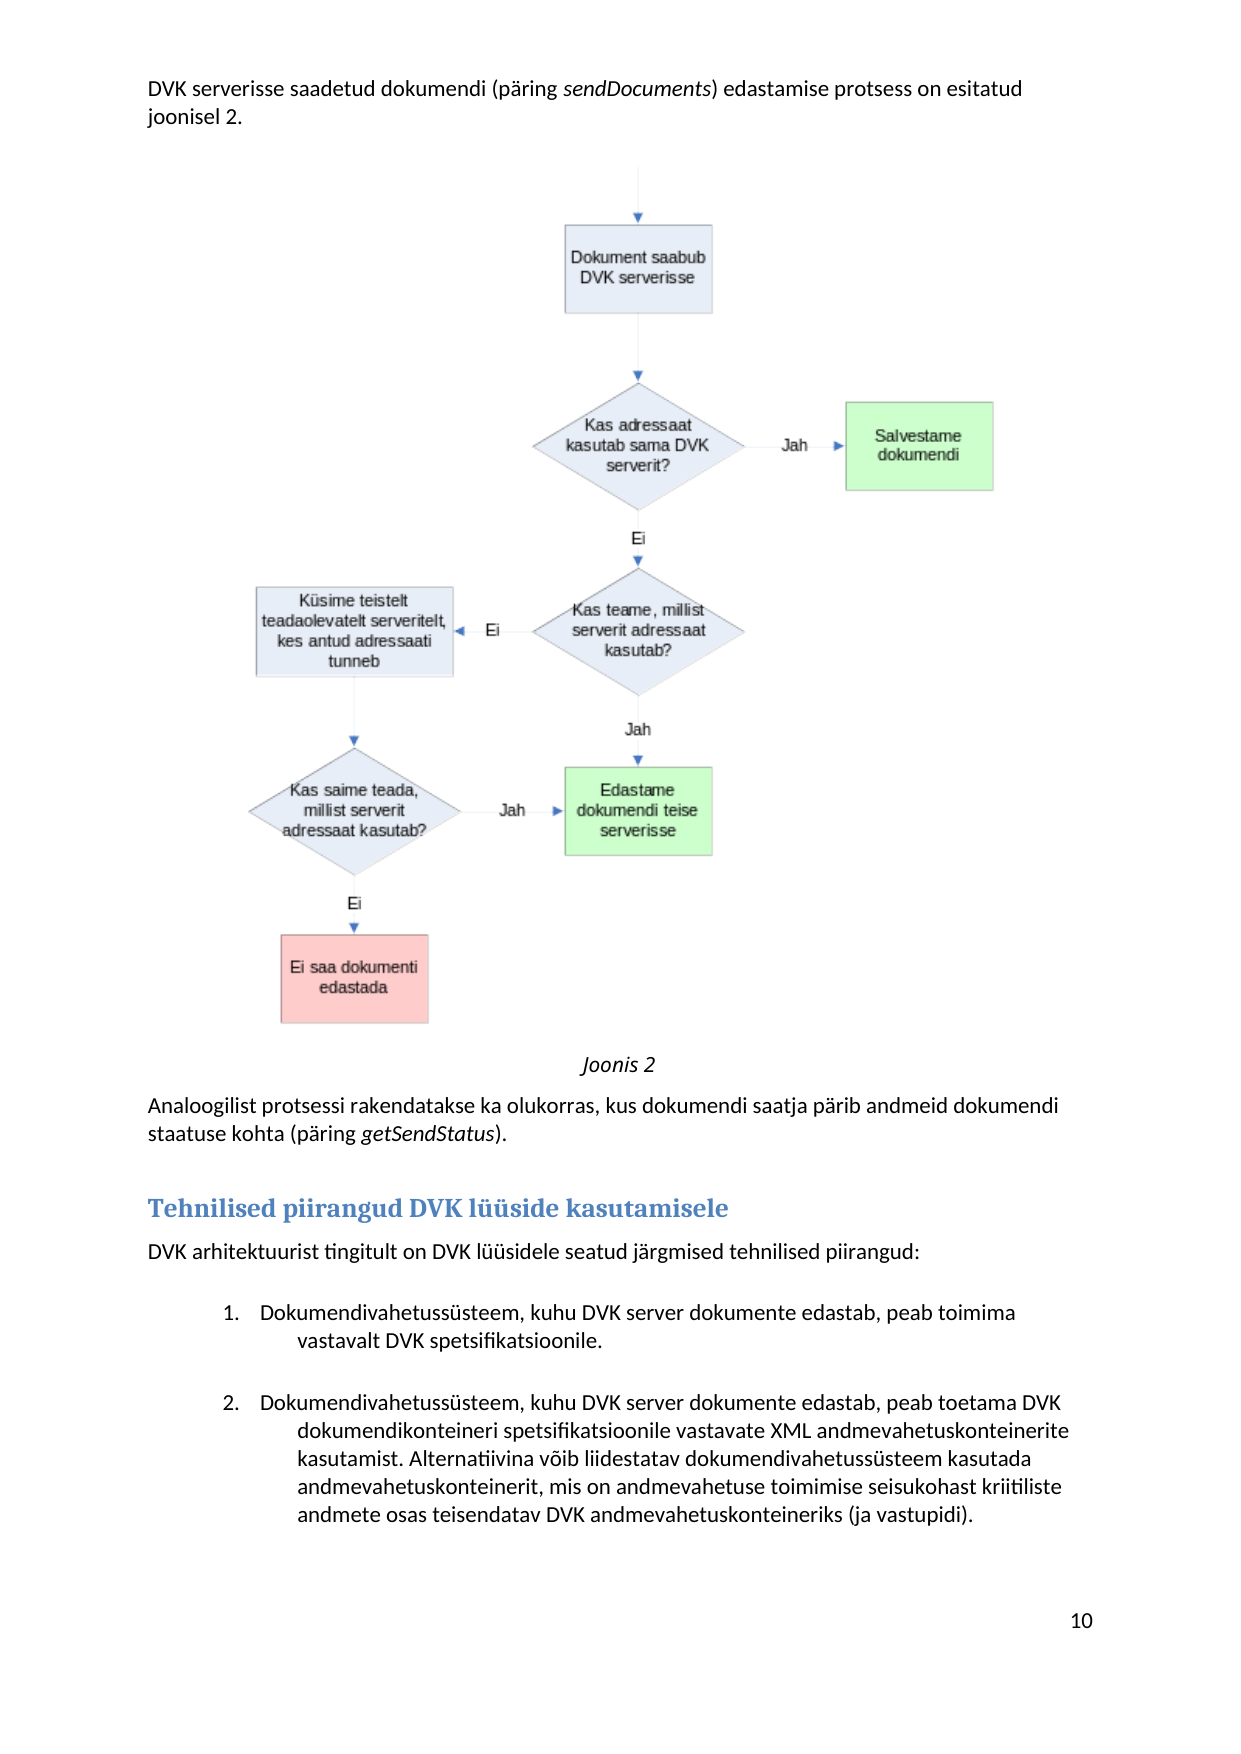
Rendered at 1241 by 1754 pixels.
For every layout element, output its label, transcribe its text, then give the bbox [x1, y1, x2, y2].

subtitle Tehnilised piirangud DVK lüüside kasutamisele [148, 1193, 1093, 1224]
list Dokumendivahetussüsteem, kuhu DVK server dokumente edastab, peab toimima vastavalt DVK spetsifikatsioonile. [222, 1298, 1093, 1354]
text Joonis 2 [148, 1051, 1093, 1079]
text Analoogilist protsessi rakendatakse ka olukorras, kus dokumendi saatja pärib andmeid dokumendi staatuse kohta (päring getSendStatus). [148, 1092, 1093, 1148]
list Dokumendivahetussüsteem, kuhu DVK server dokumente edastab, peab toetama DVK dokumendikonteineri spetsifikatsioonile vastavate XML andmevahetuskonteinerite kasutamist. Alternatiivina võib liidestatav dokumendivahetussüsteem kasutada andmevahetuskonteinerit, mis on andmevahetuse toimimise seisukohast kriitiliste andmete osas teisendatav DVK andmevahetuskonteineriks (ja vastupidi). [222, 1388, 1093, 1528]
text DVK arhitektuurist tingitult on DVK lüüsidele seatud järgmised tehnilised piirangud: [148, 1237, 1093, 1265]
text DVK serverisse saadetud dokumendi (päring sendDocuments) edastamise protsess on esitatud joonisel 2. [148, 74, 1093, 130]
